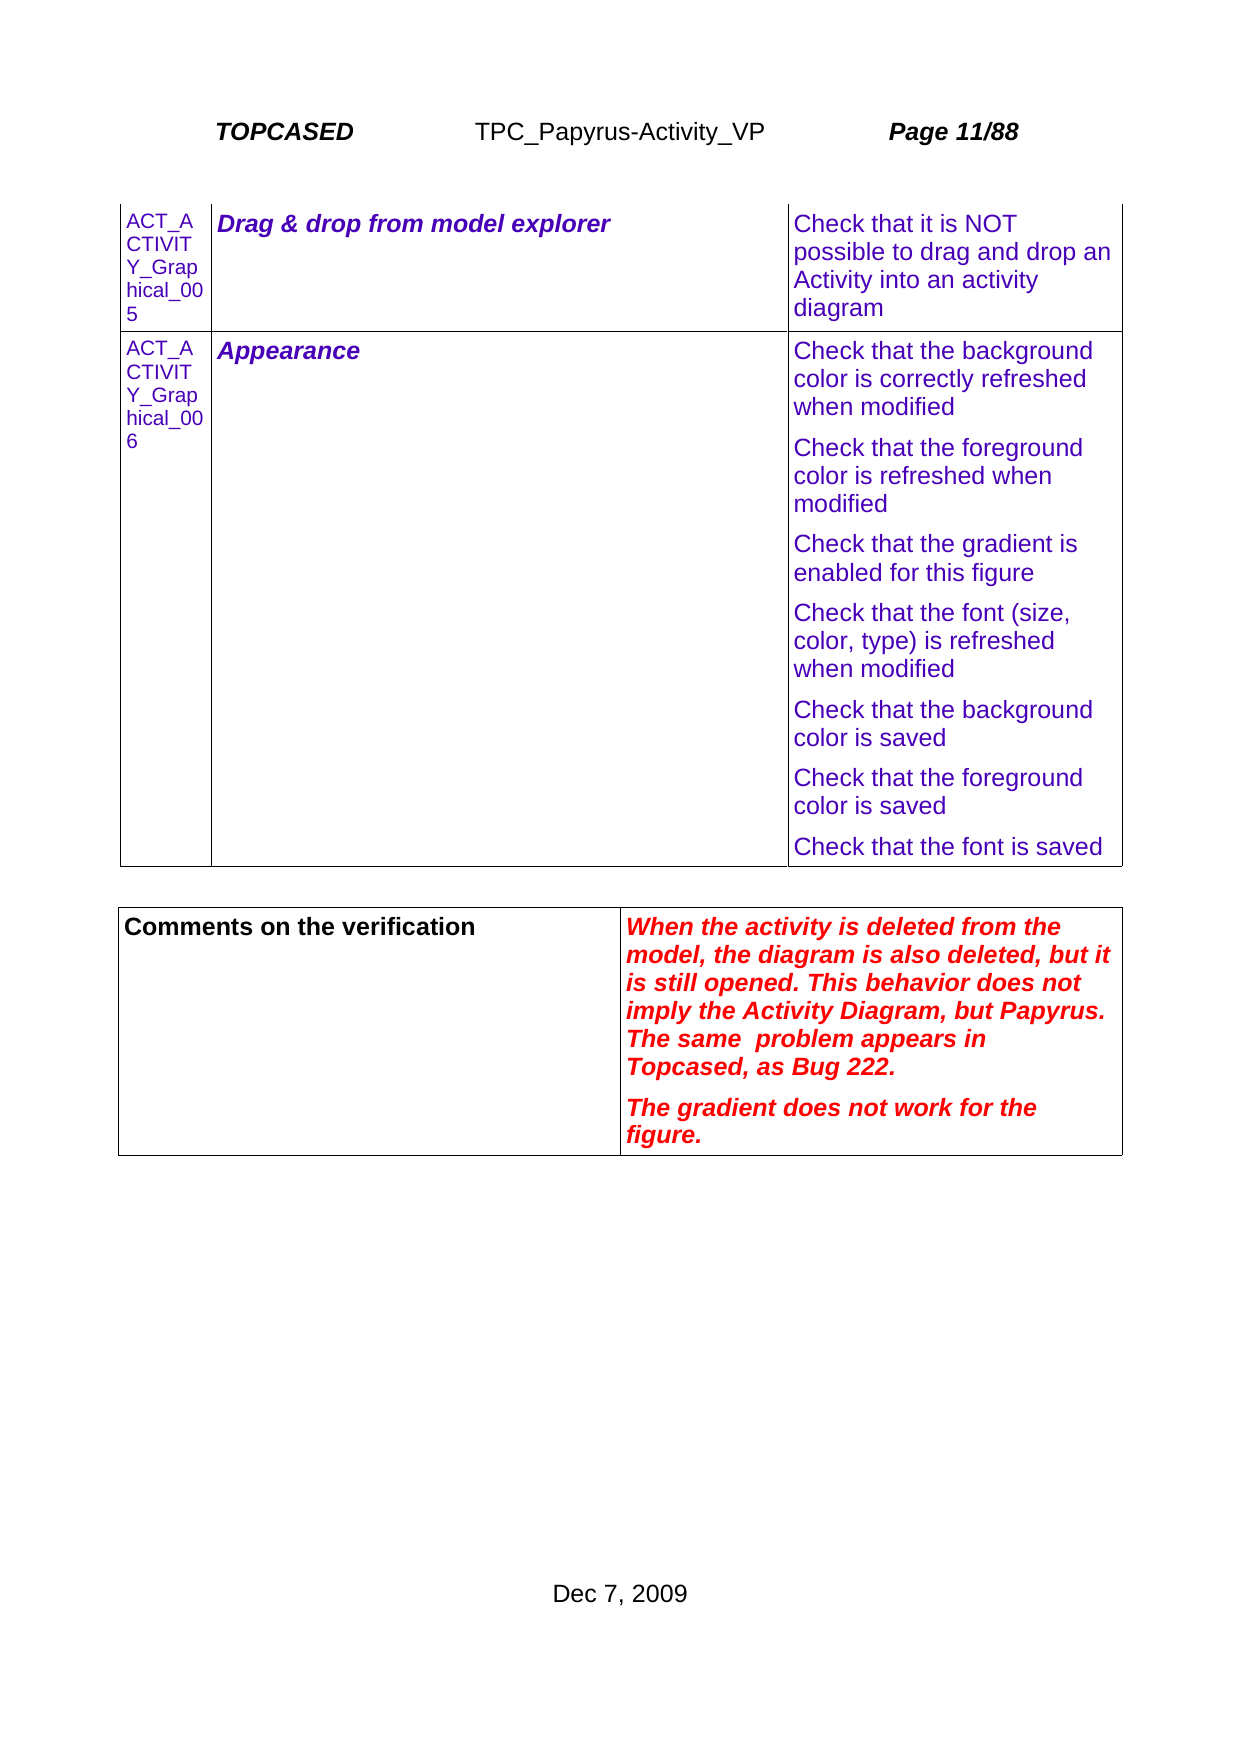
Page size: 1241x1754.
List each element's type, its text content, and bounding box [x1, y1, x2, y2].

table_header When the activity is deleted from the model, the diagram is also deleted, but it is still opened. This behavior does not imply the Activity Diagram, but Papyrus. The same problem appears in Topcased, as Bug 222. The gradient does not work for the figure. [621, 908, 1122, 1155]
table_cell Check that it is NOT possible to drag and drop an Activity into an activity diagram [789, 204, 1122, 331]
table_cell Drag & drop from model explorer [212, 204, 787, 331]
table_cell ACT_ACTIVITY_Graphical_006 [121, 332, 211, 866]
table_cell Check that the background color is correctly refreshed when modified Check that the foreground color is refreshed when modified Check that the gradient is enabled for this figure Check that the font (size, color, type) is refreshed when modified Check that the background color is saved Check that the foreground color is saved Check that the font is saved [789, 332, 1122, 866]
table_cell ACT_ACTIVITY_Graphical_005 [121, 204, 211, 331]
table_cell Appearance [212, 332, 787, 866]
table_header Comments on the verification [119, 908, 620, 1155]
